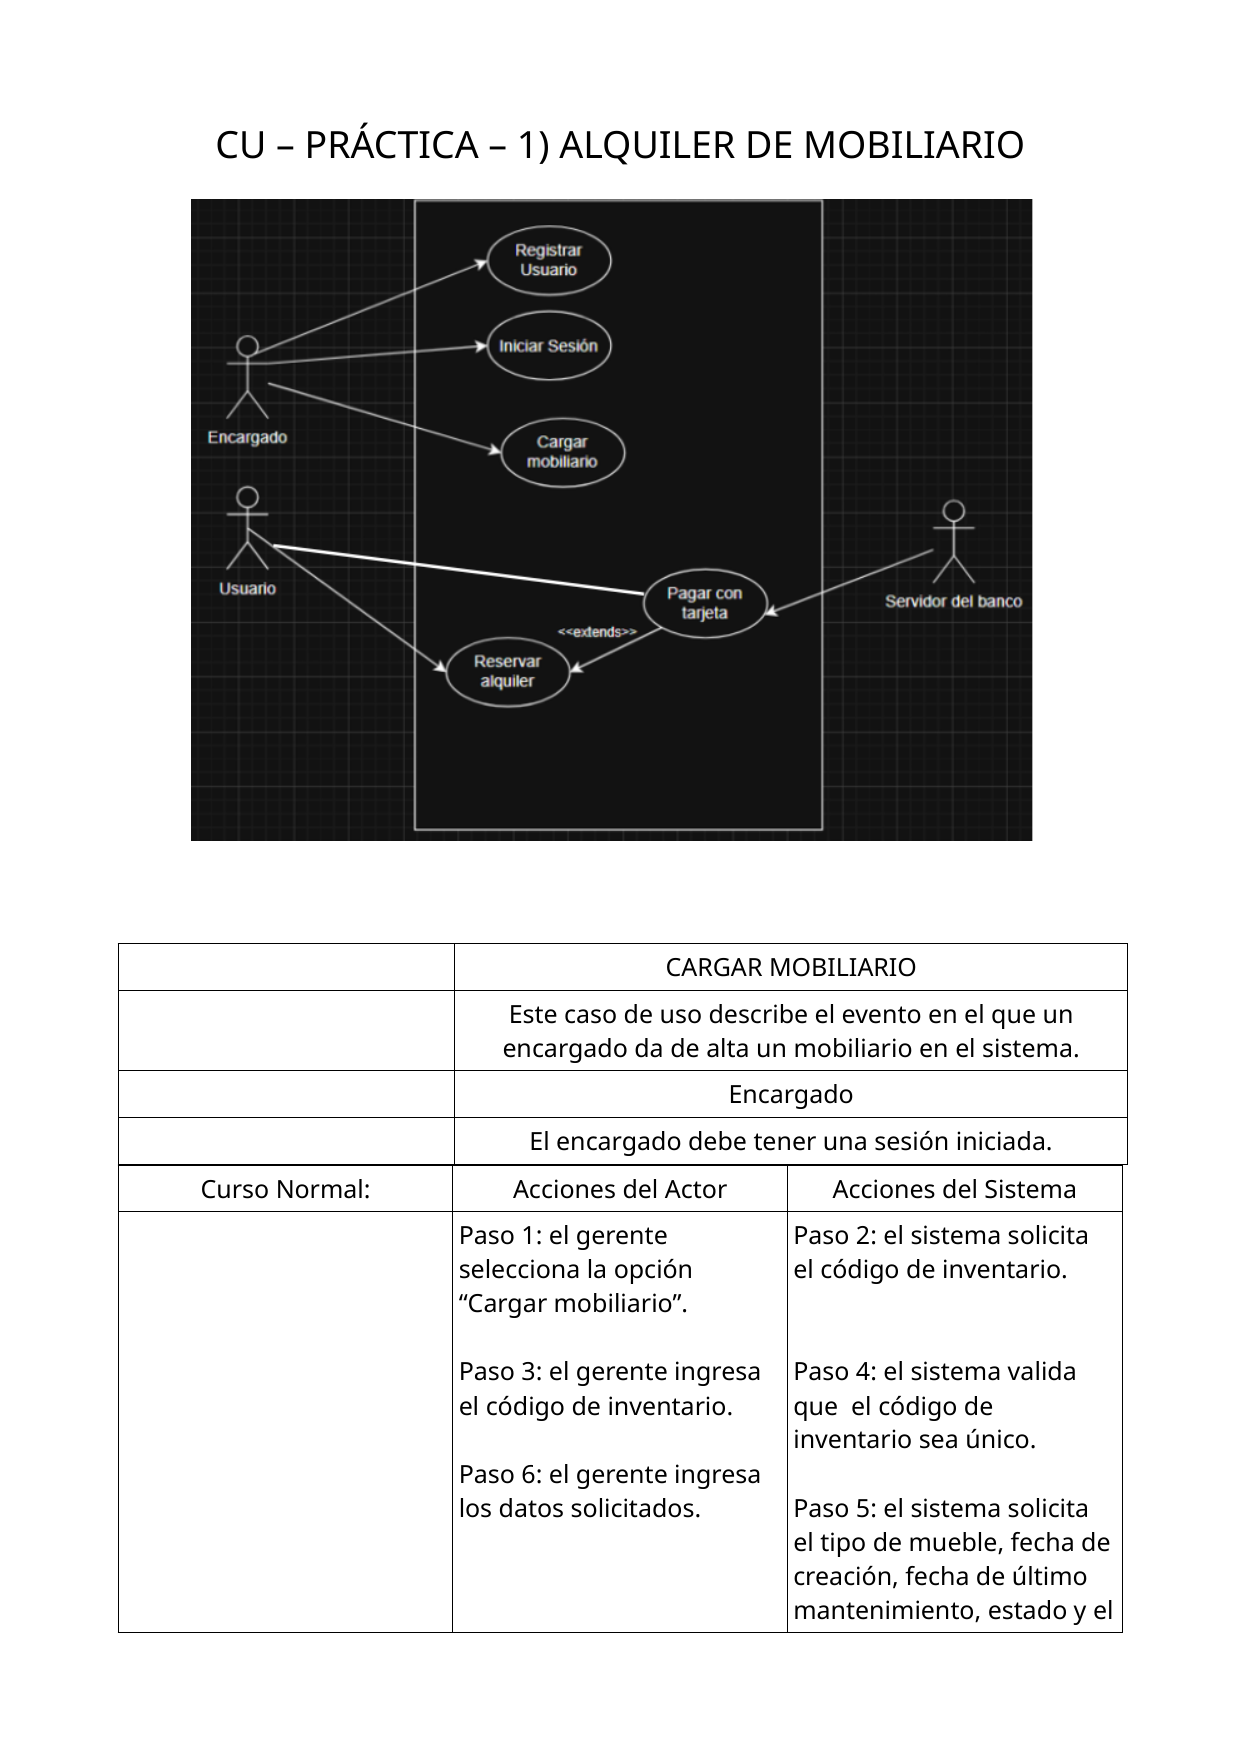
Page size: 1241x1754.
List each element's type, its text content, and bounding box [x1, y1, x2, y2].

table_header Nombre: [119, 944, 454, 990]
table_header CARGAR MOBILIARIO [455, 944, 1127, 990]
table_cell Este caso de uso describe el evento en el que un encargado da de alta un mobiliario en el sistema. [455, 991, 1127, 1070]
table_cell Actores: [119, 1071, 454, 1117]
table_cell [119, 1212, 452, 1632]
table_header Acciones del Actor [453, 1166, 787, 1211]
table_cell Descripción: [119, 991, 454, 1070]
table_header Curso Normal: [119, 1166, 452, 1211]
table_cell Encargado [455, 1071, 1127, 1117]
table_header Acciones del Sistema [788, 1166, 1122, 1211]
picture [191, 199, 1033, 841]
table_cell Paso 2: el sistema solicita el código de inventario. Paso 4: el sistema valida que el código de inventario sea único. Paso 5: el sistema solicita el tipo de mueble, fecha de creación, fecha de último mantenimiento, estado y el [788, 1212, 1122, 1632]
text CU – PRÁCTICA – 1) ALQUILER DE MOBILIARIO [118, 118, 1122, 169]
table_cell El encargado debe tener una sesión iniciada. [455, 1118, 1127, 1163]
table_cell Precondiciones: [119, 1118, 454, 1163]
table_cell Paso 1: el gerente selecciona la opción “Cargar mobiliario”. Paso 3: el gerente ingresa el código de inventario. Paso 6: el gerente ingresa los datos solicitados. [453, 1212, 787, 1632]
